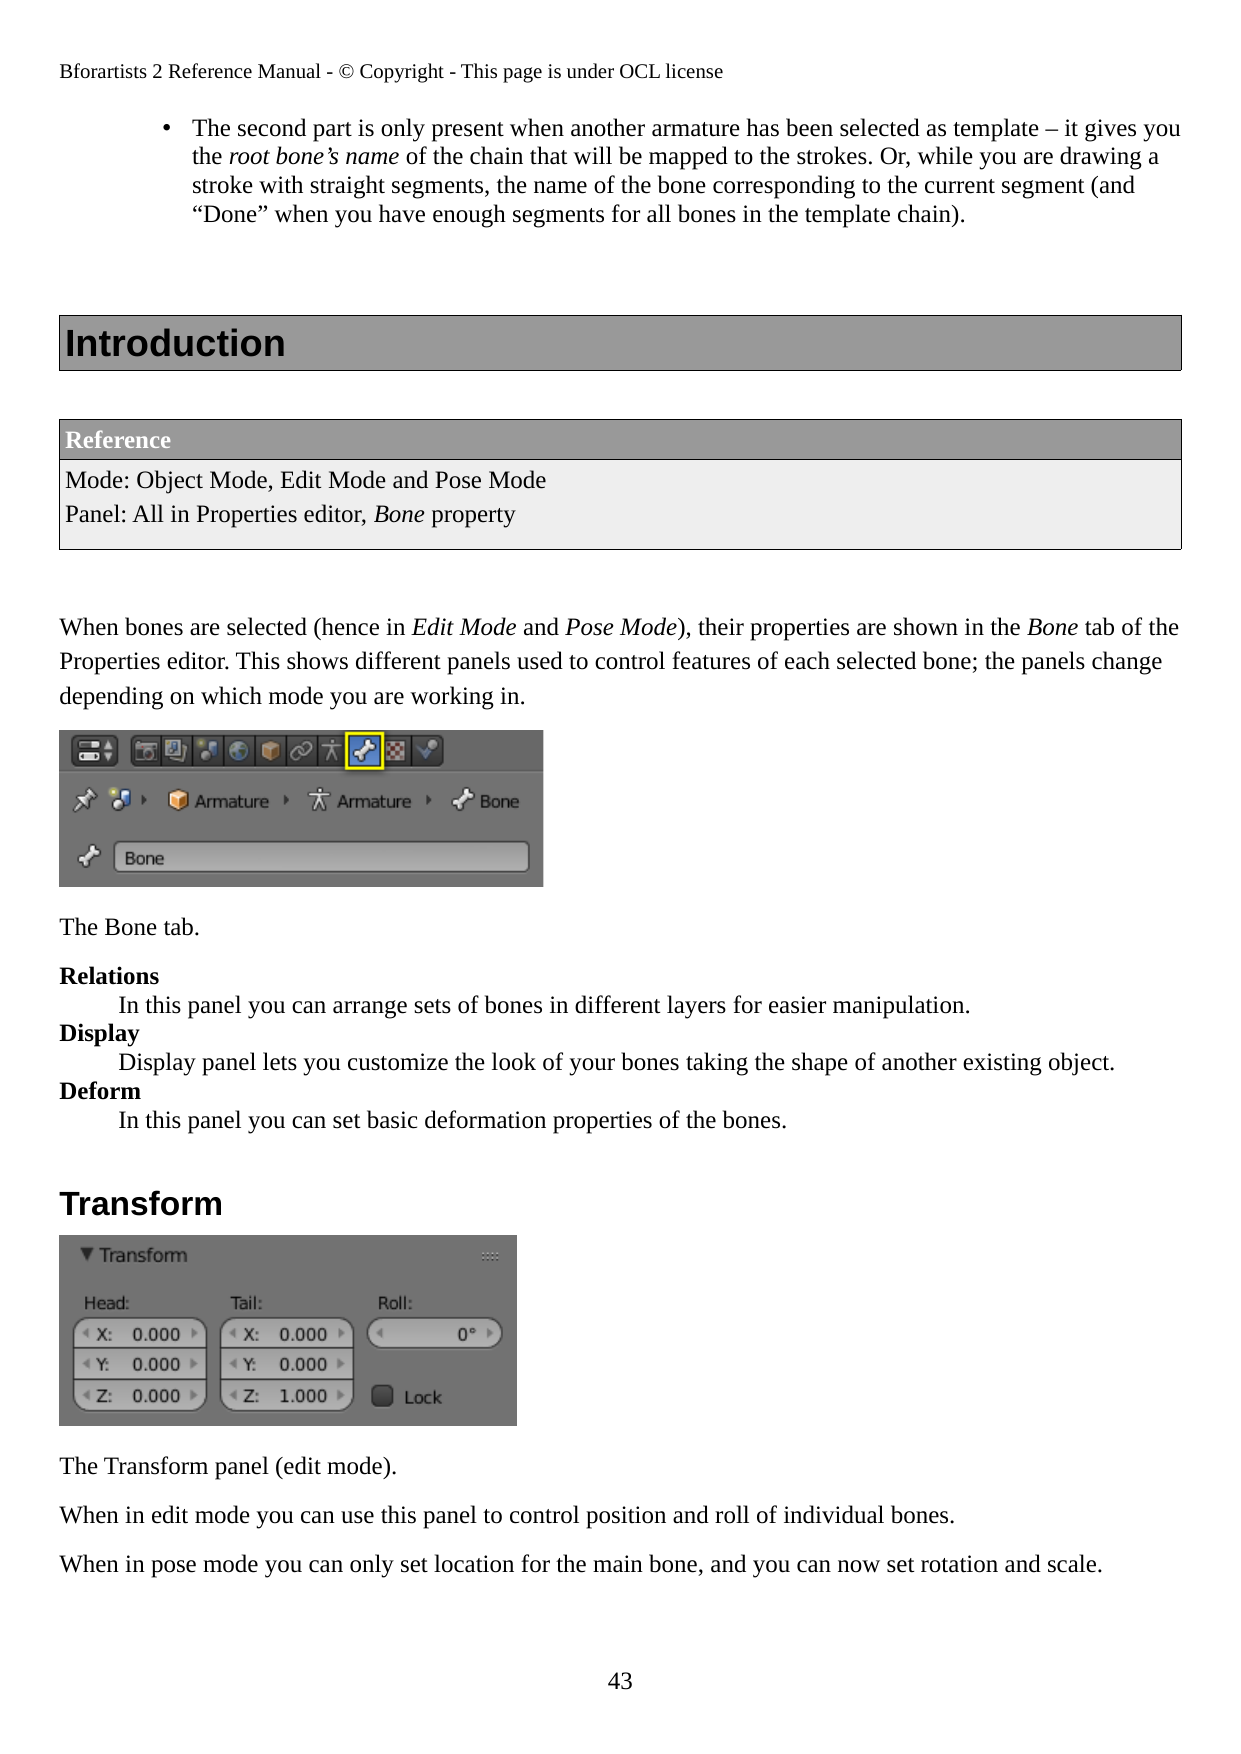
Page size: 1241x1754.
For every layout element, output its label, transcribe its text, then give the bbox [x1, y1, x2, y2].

list In this panel you can set basic deformation properties of the bones. [118, 1105, 1181, 1133]
text When in pose mode you can only set location for the main bone, and you can now set rotation and scale. [59, 1549, 1181, 1578]
list In this panel you can arrange sets of bones in different layers for easier manipulation. [118, 990, 1181, 1018]
text When bones are selected (hence in Edit Mode and Pose Mode), their properties are shown in the Bone tab of the Properties editor. This shows different panels used to control features of each selected bone; the panels change depending on which mode you are working in. [59, 612, 1181, 710]
table_cell Mode: Object Mode, Edit Mode and Pose Mode Panel: All in Properties editor, Bone property [60, 460, 1181, 549]
subtitle Display [59, 1018, 1181, 1047]
list Display panel lets you customize the look of your bones taking the shape of another existing object. [118, 1047, 1181, 1076]
picture [59, 730, 544, 887]
subtitle Relations [59, 961, 1181, 990]
text When in edit mode you can use this panel to control position and roll of individual bones. [59, 1500, 1181, 1529]
table_header Reference [60, 420, 1181, 459]
subtitle Deform [59, 1076, 1181, 1105]
table_header Introduction [60, 316, 1181, 370]
text The Bone tab. [59, 912, 1181, 941]
subtitle Transform [59, 1184, 1181, 1222]
picture [59, 1235, 517, 1426]
list The second part is only present when another armature has been selected as template – it gives you the root bone’s name of the chain that will be mapped to the strokes. Or, while you are drawing a stroke with straight segments, the name of the bone corresponding to the current segment (and “Done” when you have enough segments for all bones in the template chain). [162, 113, 1181, 285]
text The Transform panel (edit mode). [59, 1451, 1181, 1480]
